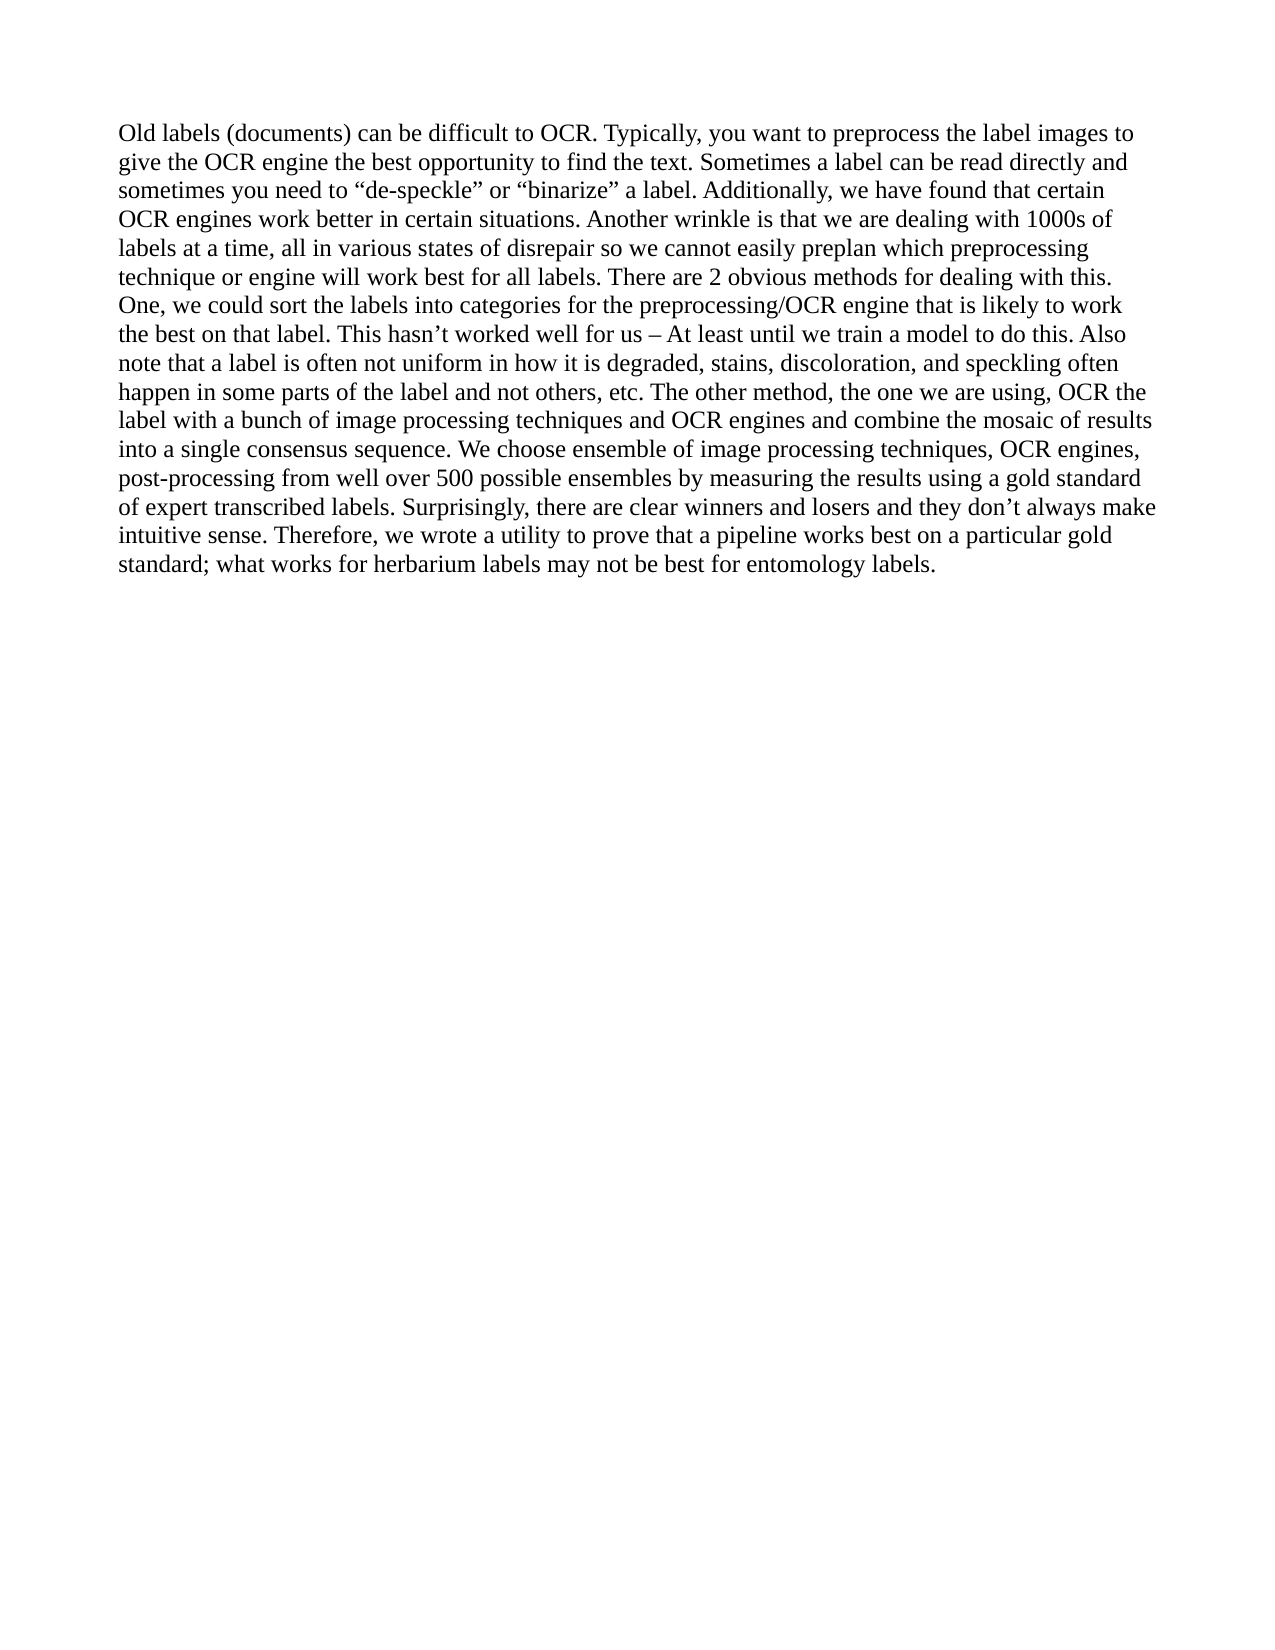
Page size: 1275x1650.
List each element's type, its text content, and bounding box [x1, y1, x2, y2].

text Old labels (documents) can be difficult to OCR. Typically, you want to preprocess the label images to give the OCR engine the best opportunity to find the text. Sometimes a label can be read directly and sometimes you need to “de-speckle” or “binarize” a label. Additionally, we have found that certain OCR engines work better in certain situations. Another wrinkle is that we are dealing with 1000s of labels at a time, all in various states of disrepair so we cannot easily preplan which preprocessing technique or engine will work best for all labels. There are 2 obvious methods for dealing with this. One, we could sort the labels into categories for the preprocessing/OCR engine that is likely to work the best on that label. This hasn’t worked well for us – At least until we train a model to do this. Also note that a label is often not uniform in how it is degraded, stains, discoloration, and speckling often happen in some parts of the label and not others, etc. The other method, the one we are using, OCR the label with a bunch of image processing techniques and OCR engines and combine the mosaic of results into a single consensus sequence. We choose ensemble of image processing techniques, OCR engines, post-processing from well over 500 possible ensembles by measuring the results using a gold standard of expert transcribed labels. Surprisingly, there are clear winners and losers and they don’t always make intuitive sense. Therefore, we wrote a utility to prove that a pipeline works best on a particular gold standard; what works for herbarium labels may not be best for entomology labels. [118, 118, 1157, 578]
